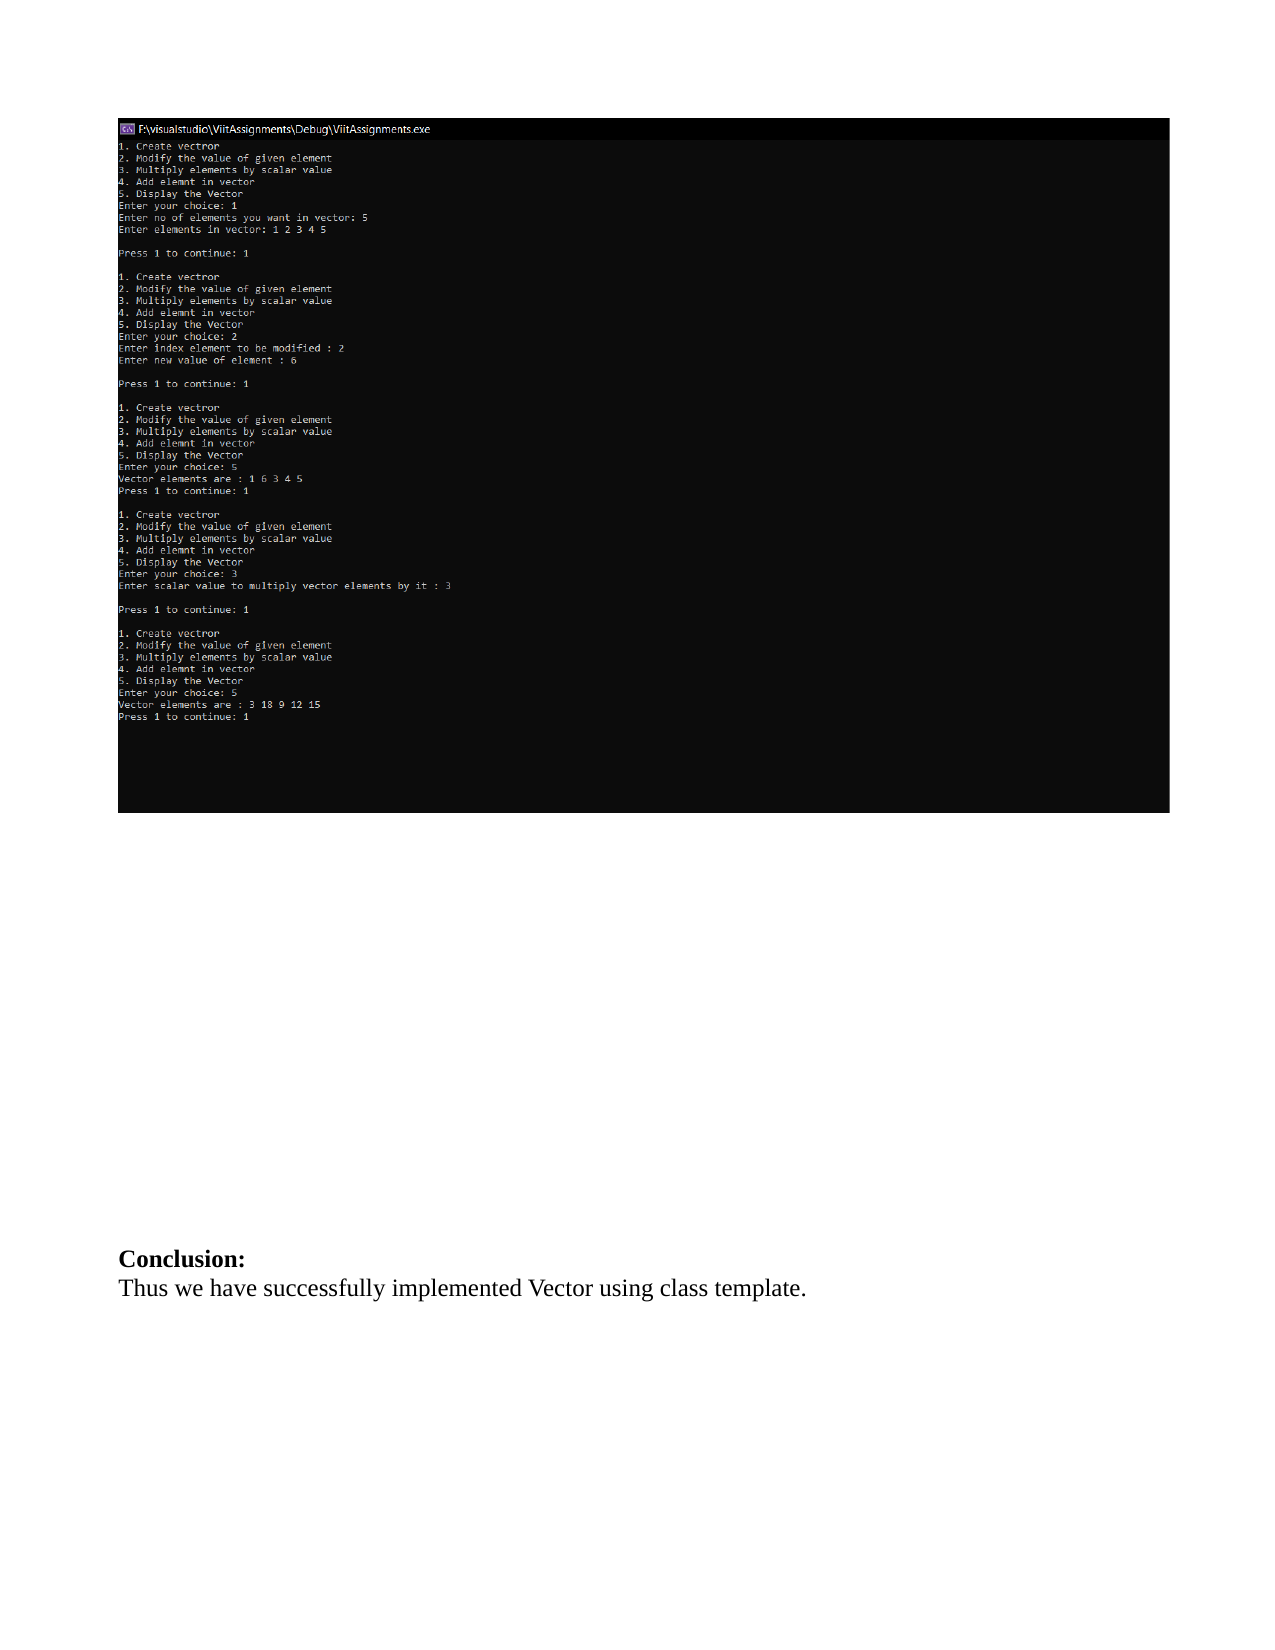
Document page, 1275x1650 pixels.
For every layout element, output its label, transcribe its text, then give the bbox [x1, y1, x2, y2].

text Conclusion: [118, 1244, 1157, 1273]
text Thus we have successfully implemented Vector using class template. [118, 1273, 1157, 1302]
